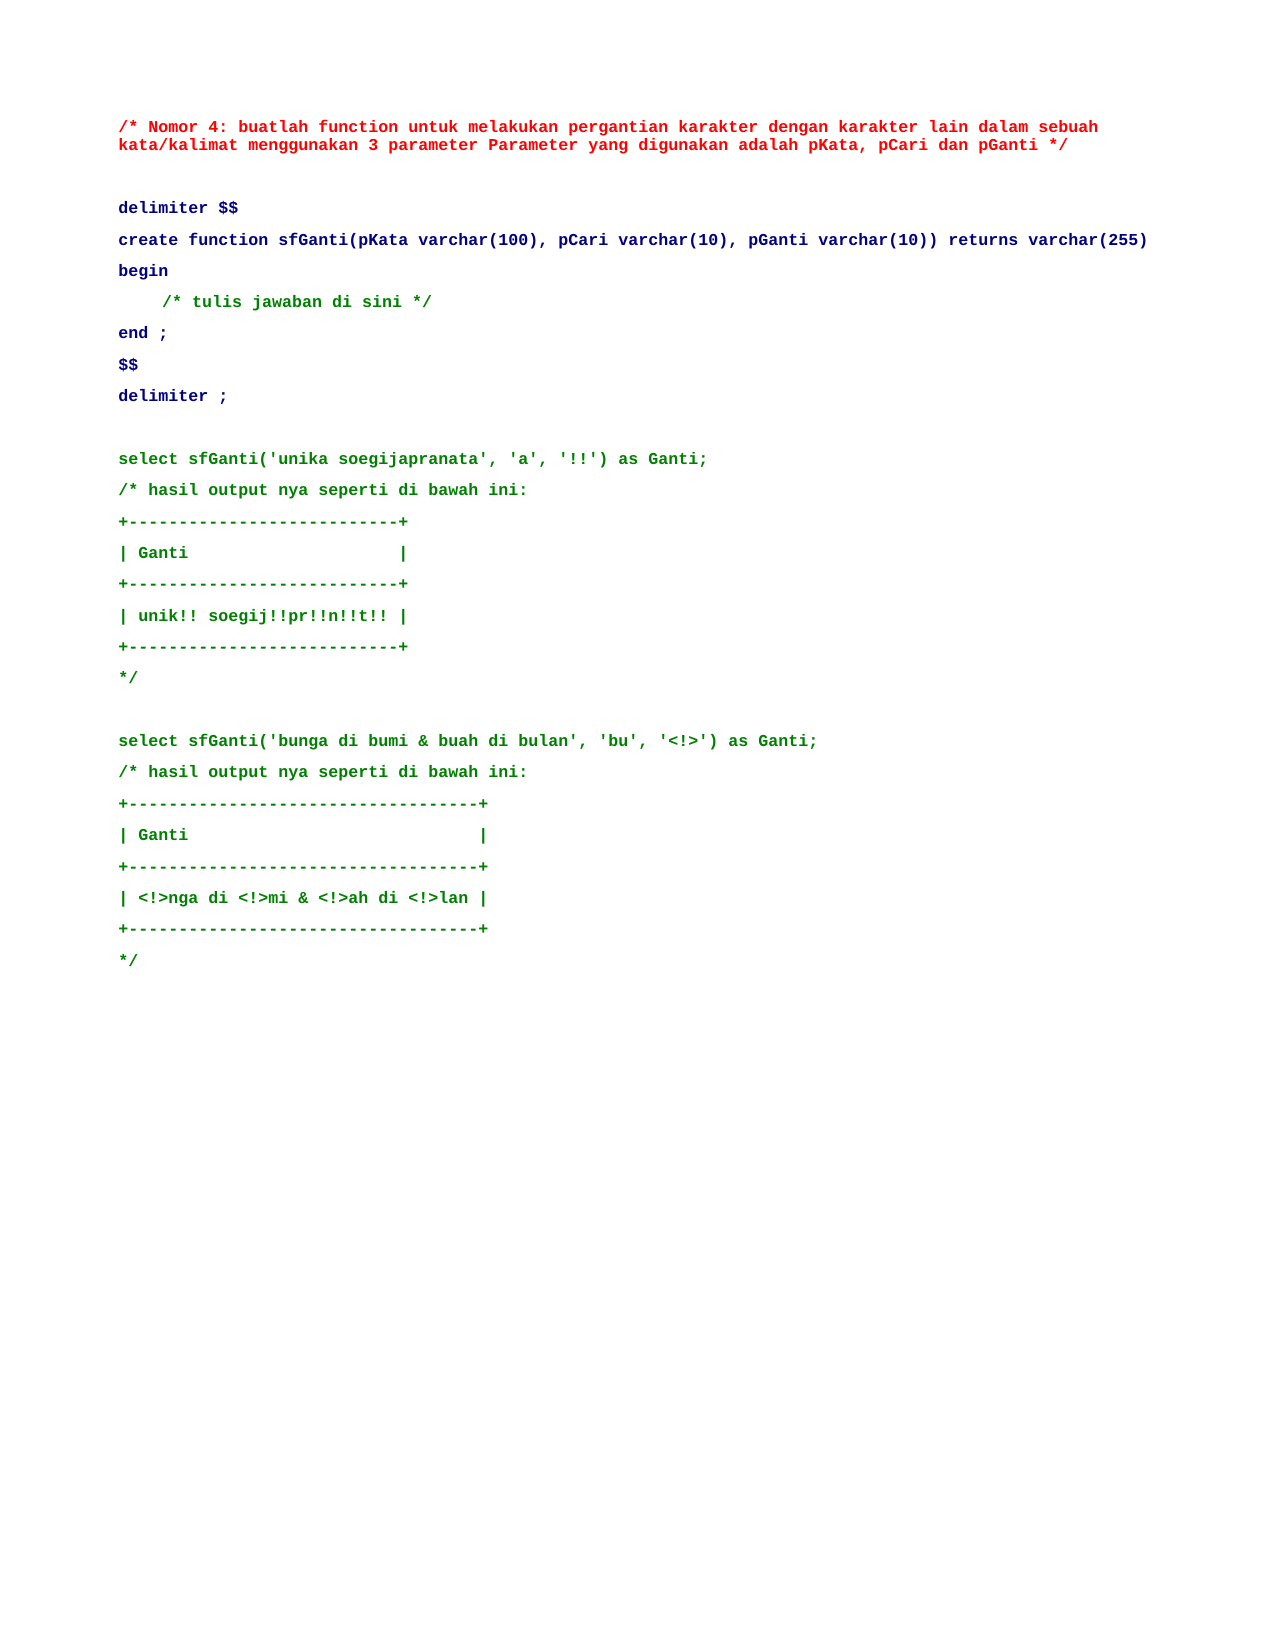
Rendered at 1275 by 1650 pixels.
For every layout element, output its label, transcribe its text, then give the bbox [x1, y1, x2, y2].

text +-----------------------------------+ [118, 921, 1157, 940]
text delimiter $$ [118, 200, 1157, 218]
text /* hasil output nya seperti di bawah ini: [118, 482, 1157, 501]
text select sfGanti('unika soegijapranata', 'a', '!!') as Ganti; [118, 451, 1157, 469]
text begin [118, 262, 1157, 281]
text /* tulis jawaban di sini */ [118, 294, 1157, 313]
text /* hasil output nya seperti di bawah ini: [118, 764, 1157, 783]
text select sfGanti('bunga di bumi & buah di bulan', 'bu', '<!>') as Ganti; [118, 733, 1157, 752]
text */ [118, 670, 1157, 689]
text +-----------------------------------+ [118, 795, 1157, 814]
text /* Nomor 4: buatlah function untuk melakukan pergantian karakter dengan karakter lain dalam sebuah kata/kalimat menggunakan 3 parameter Parameter yang digunakan adalah pKata, pCari dan pGanti */ [118, 118, 1157, 156]
text | Ganti | [118, 544, 1157, 563]
text | unik!! soegij!!pr!!n!!t!! | [118, 607, 1157, 626]
text | <!>nga di <!>mi & <!>ah di <!>lan | [118, 889, 1157, 908]
text $$ [118, 356, 1157, 375]
text +-----------------------------------+ [118, 858, 1157, 877]
text +---------------------------+ [118, 513, 1157, 532]
text +---------------------------+ [118, 576, 1157, 595]
text */ [118, 952, 1157, 971]
text create function sfGanti(pKata varchar(100), pCari varchar(10), pGanti varchar(10)) returns varchar(255) [118, 231, 1157, 250]
text | Ganti | [118, 827, 1157, 846]
text delimiter ; [118, 388, 1157, 407]
text end ; [118, 325, 1157, 344]
text +---------------------------+ [118, 639, 1157, 657]
